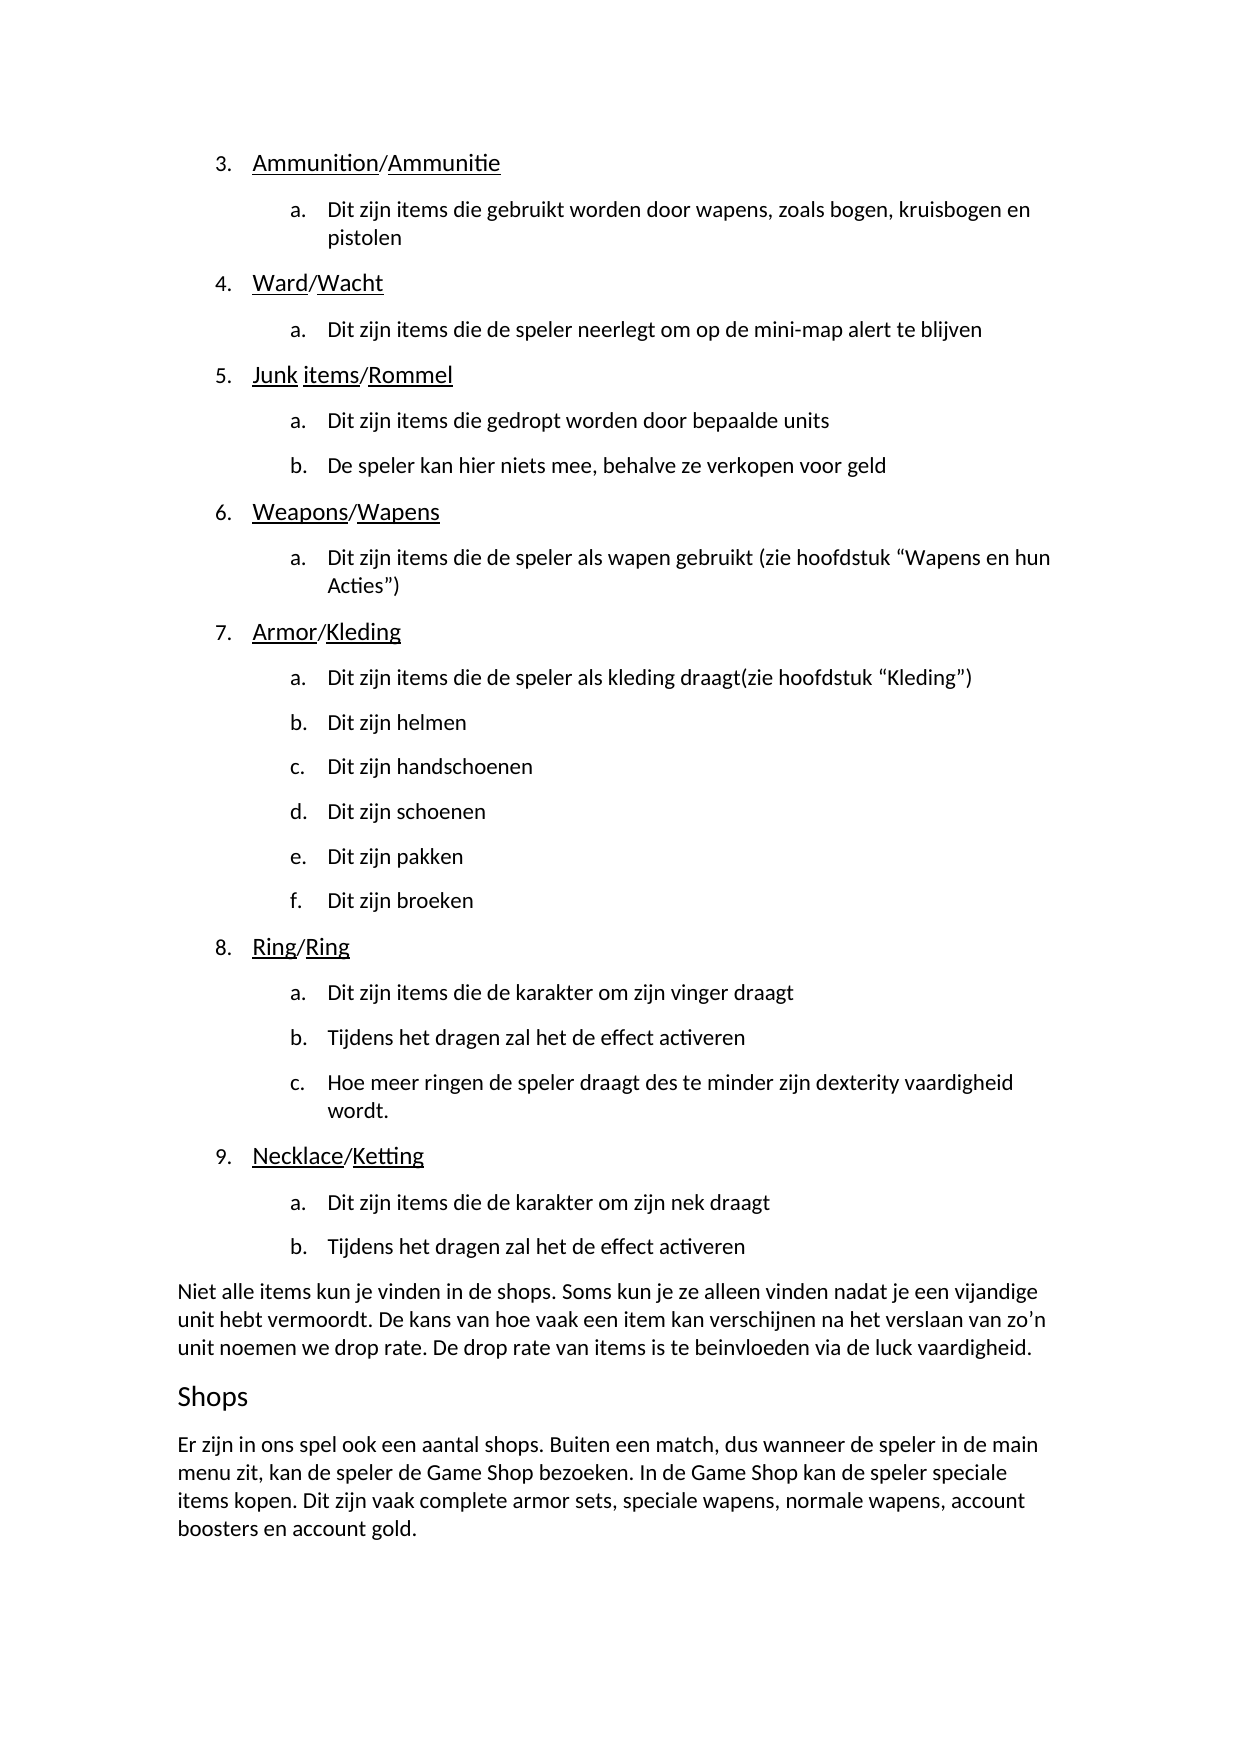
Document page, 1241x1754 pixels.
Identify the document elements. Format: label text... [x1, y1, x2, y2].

list Tijdens het dragen zal het de effect activeren [290, 1232, 1063, 1260]
list Junk items/Rommel [215, 359, 1063, 390]
list Dit zijn pakken [290, 842, 1063, 870]
list Dit zijn handschoenen [290, 752, 1063, 780]
list Dit zijn items die gedropt worden door bepaalde units [290, 407, 1063, 434]
list Dit zijn helmen [290, 708, 1063, 736]
list Dit zijn items die de speler neerlegt om op de mini-map alert te blijven [290, 315, 1063, 343]
text Niet alle items kun je vinden in de shops. Soms kun je ze alleen vinden nadat je een vijandige unit hebt vermoordt. De kans van hoe vaak een item kan verschijnen na het verslaan van zo’n unit noemen we drop rate. De drop rate van items is te beinvloeden via de luck vaardigheid. [177, 1277, 1063, 1361]
list Ammunition/Ammunitie [215, 148, 1063, 178]
list Dit zijn schoenen [290, 797, 1063, 825]
text Shops [177, 1378, 1063, 1413]
list Dit zijn broeken [290, 886, 1063, 914]
list Dit zijn items die gebruikt worden door wapens, zoals bogen, kruisbogen en pistolen [290, 195, 1063, 251]
list Armor/Kleding [215, 616, 1063, 646]
list Dit zijn items die de karakter om zijn vinger draagt [290, 978, 1063, 1006]
list Ward/Wacht [215, 267, 1063, 298]
list Hoe meer ringen de speler draagt des te minder zijn dexterity vaardigheid wordt. [290, 1068, 1063, 1124]
list Weapons/Wapens [215, 496, 1063, 526]
text Er zijn in ons spel ook een aantal shops. Buiten een match, dus wanneer de speler in de main menu zit, kan de speler de Game Shop bezoeken. In de Game Shop kan de speler speciale items kopen. Dit zijn vaak complete armor sets, speciale wapens, normale wapens, account boosters en account gold. [177, 1430, 1063, 1542]
list Ring/Ring [215, 931, 1063, 962]
list Dit zijn items die de karakter om zijn nek draagt [290, 1188, 1063, 1216]
list Dit zijn items die de speler als wapen gebruikt (zie hoofdstuk “Wapens en hun Acties”) [290, 543, 1063, 599]
list Dit zijn items die de speler als kleding draagt(zie hoofdstuk “Kleding”) [290, 663, 1063, 691]
list Tijdens het dragen zal het de effect activeren [290, 1023, 1063, 1051]
list Necklace/Ketting [215, 1140, 1063, 1171]
list De speler kan hier niets mee, behalve ze verkopen voor geld [290, 451, 1063, 479]
